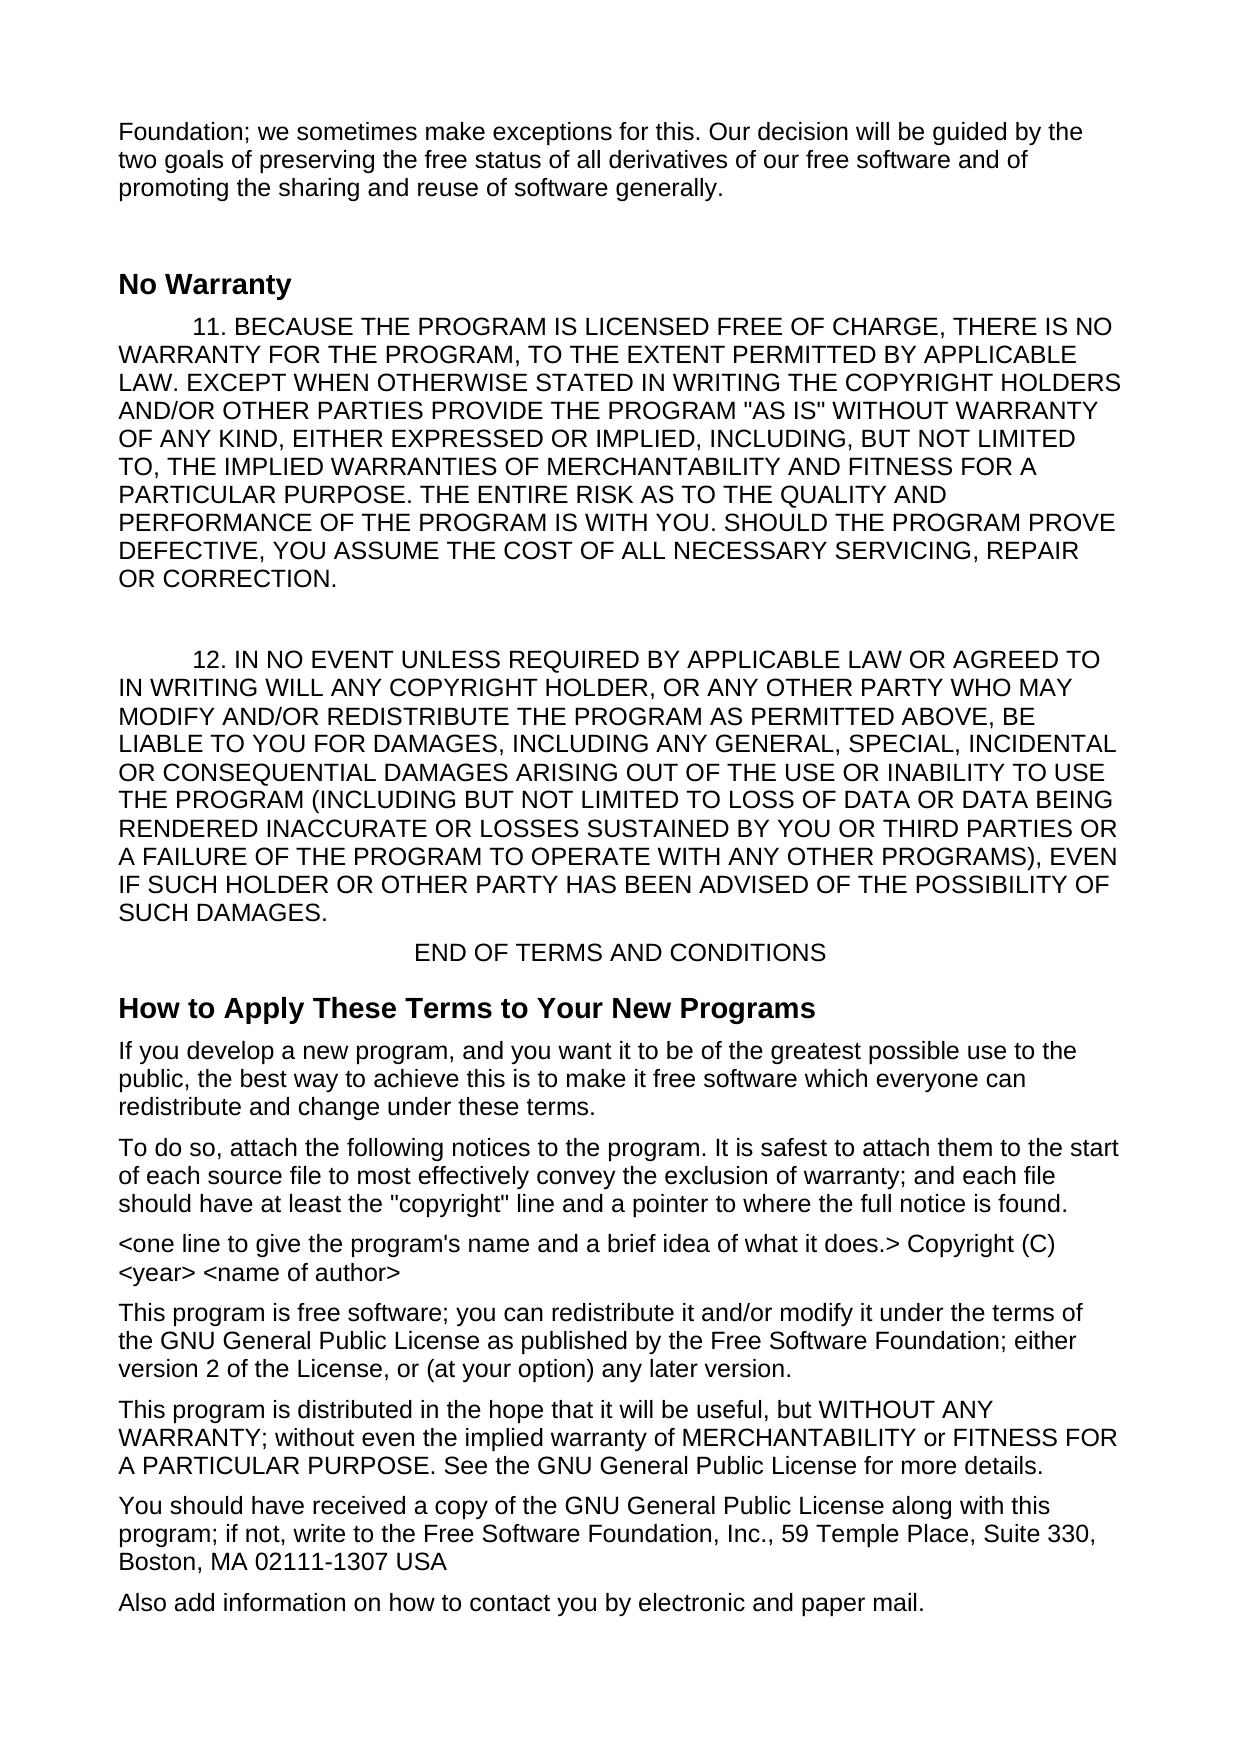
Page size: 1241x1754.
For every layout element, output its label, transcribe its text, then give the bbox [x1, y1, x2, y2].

text END OF TERMS AND CONDITIONS [118, 939, 1122, 967]
text 12. IN NO EVENT UNLESS REQUIRED BY APPLICABLE LAW OR AGREED TO IN WRITING WILL ANY COPYRIGHT HOLDER, OR ANY OTHER PARTY WHO MAY MODIFY AND/OR REDISTRIBUTE THE PROGRAM AS PERMITTED ABOVE, BE LIABLE TO YOU FOR DAMAGES, INCLUDING ANY GENERAL, SPECIAL, INCIDENTAL OR CONSEQUENTIAL DAMAGES ARISING OUT OF THE USE OR INABILITY TO USE THE PROGRAM (INCLUDING BUT NOT LIMITED TO LOSS OF DATA OR DATA BEING RENDERED INACCURATE OR LOSSES SUSTAINED BY YOU OR THIRD PARTIES OR A FAILURE OF THE PROGRAM TO OPERATE WITH ANY OTHER PROGRAMS), EVEN IF SUCH HOLDER OR OTHER PARTY HAS BEEN ADVISED OF THE POSSIBILITY OF SUCH DAMAGES. [118, 646, 1122, 926]
text This program is free software; you can redistribute it and/or modify it under the terms of the GNU General Public License as published by the Free Software Foundation; either version 2 of the License, or (at your option) any later version. [118, 1299, 1122, 1383]
text This program is distributed in the hope that it will be useful, but WITHOUT ANY WARRANTY; without even the implied warranty of MERCHANTABILITY or FITNESS FOR A PARTICULAR PURPOSE. See the GNU General Public License for more details. [118, 1395, 1122, 1479]
text You should have received a copy of the GNU General Public License along with this program; if not, write to the Free Software Foundation, Inc., 59 Temple Place, Suite 330, Boston, MA 02111-1307 USA [118, 1492, 1122, 1576]
subtitle No Warranty [118, 268, 1122, 300]
text Foundation; we sometimes make exceptions for this. Our decision will be guided by the two goals of preserving the free status of all derivatives of our free software and of promoting the sharing and reuse of software generally. [118, 118, 1122, 202]
text If you develop a new program, and you want it to be of the greatest possible use to the public, the best way to achieve this is to make it free software which everyone can redistribute and change under these terms. [118, 1037, 1122, 1121]
text <one line to give the program's name and a brief idea of what it does.> Copyright (C) <year> <name of author> [118, 1230, 1122, 1286]
text 11. BECAUSE THE PROGRAM IS LICENSED FREE OF CHARGE, THERE IS NO WARRANTY FOR THE PROGRAM, TO THE EXTENT PERMITTED BY APPLICABLE LAW. EXCEPT WHEN OTHERWISE STATED IN WRITING THE COPYRIGHT HOLDERS AND/OR OTHER PARTIES PROVIDE THE PROGRAM "AS IS" WITHOUT WARRANTY OF ANY KIND, EITHER EXPRESSED OR IMPLIED, INCLUDING, BUT NOT LIMITED TO, THE IMPLIED WARRANTIES OF MERCHANTABILITY AND FITNESS FOR A PARTICULAR PURPOSE. THE ENTIRE RISK AS TO THE QUALITY AND PERFORMANCE OF THE PROGRAM IS WITH YOU. SHOULD THE PROGRAM PROVE DEFECTIVE, YOU ASSUME THE COST OF ALL NECESSARY SERVICING, REPAIR OR CORRECTION. [118, 313, 1122, 593]
subtitle How to Apply These Terms to Your New Programs [118, 992, 1122, 1024]
text To do so, attach the following notices to the program. It is safest to attach them to the start of each source file to most effectively convey the exclusion of warranty; and each file should have at least the "copyright" line and a pointer to where the full notice is found. [118, 1134, 1122, 1218]
text Also add information on how to contact you by electronic and paper mail. [118, 1588, 1122, 1616]
